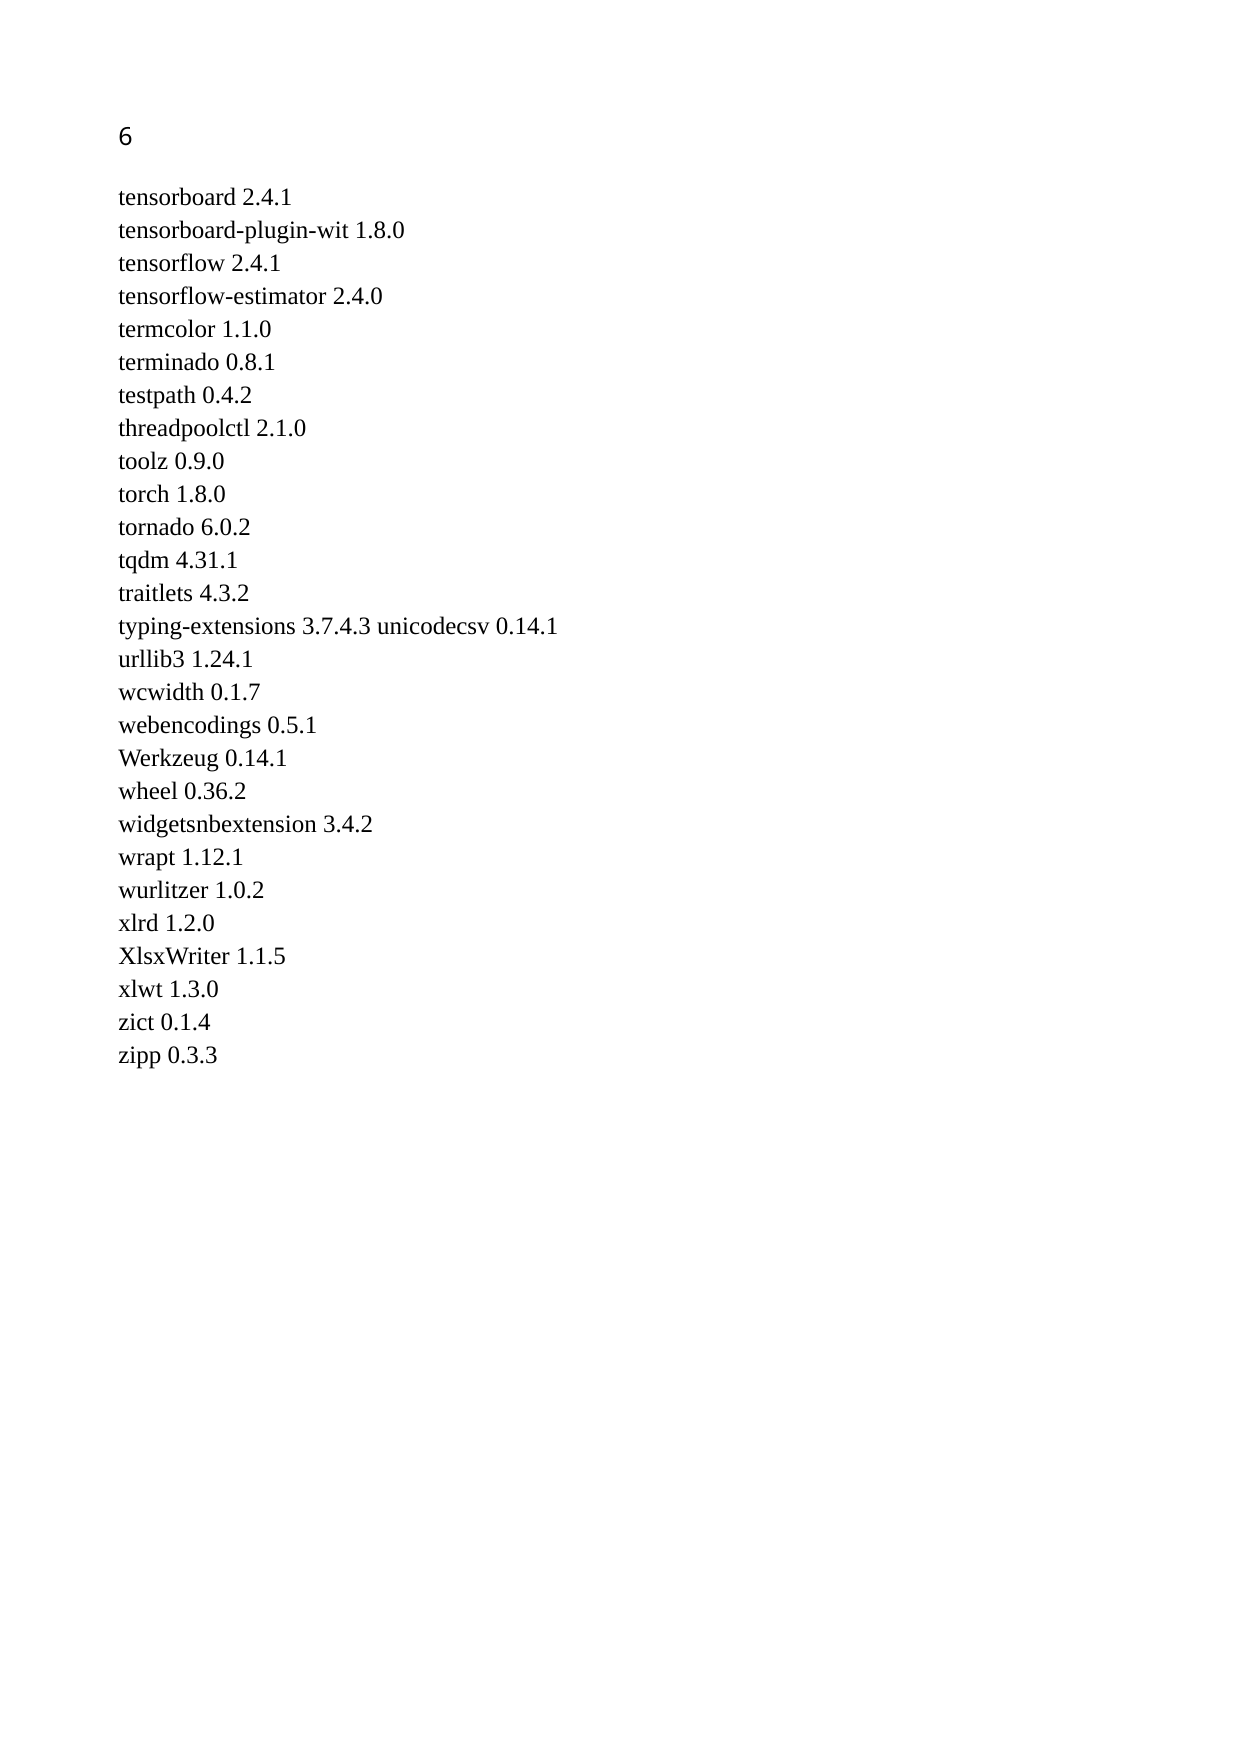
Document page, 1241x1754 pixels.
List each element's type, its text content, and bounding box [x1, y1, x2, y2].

text tensorboard 2.4.1 tensorboard-plugin-wit 1.8.0 tensorflow 2.4.1 tensorflow-estimator 2.4.0 termcolor 1.1.0 terminado 0.8.1 testpath 0.4.2 threadpoolctl 2.1.0 toolz 0.9.0 torch 1.8.0 tornado 6.0.2 tqdm 4.31.1 traitlets 4.3.2 typing-extensions 3.7.4.3 unicodecsv 0.14.1 urllib3 1.24.1 wcwidth 0.1.7 webencodings 0.5.1 Werkzeug 0.14.1 wheel 0.36.2 widgetsnbextension 3.4.2 wrapt 1.12.1 wurlitzer 1.0.2 xlrd 1.2.0 XlsxWriter 1.1.5 xlwt 1.3.0 zict 0.1.4 zipp 0.3.3 [118, 182, 1122, 1069]
